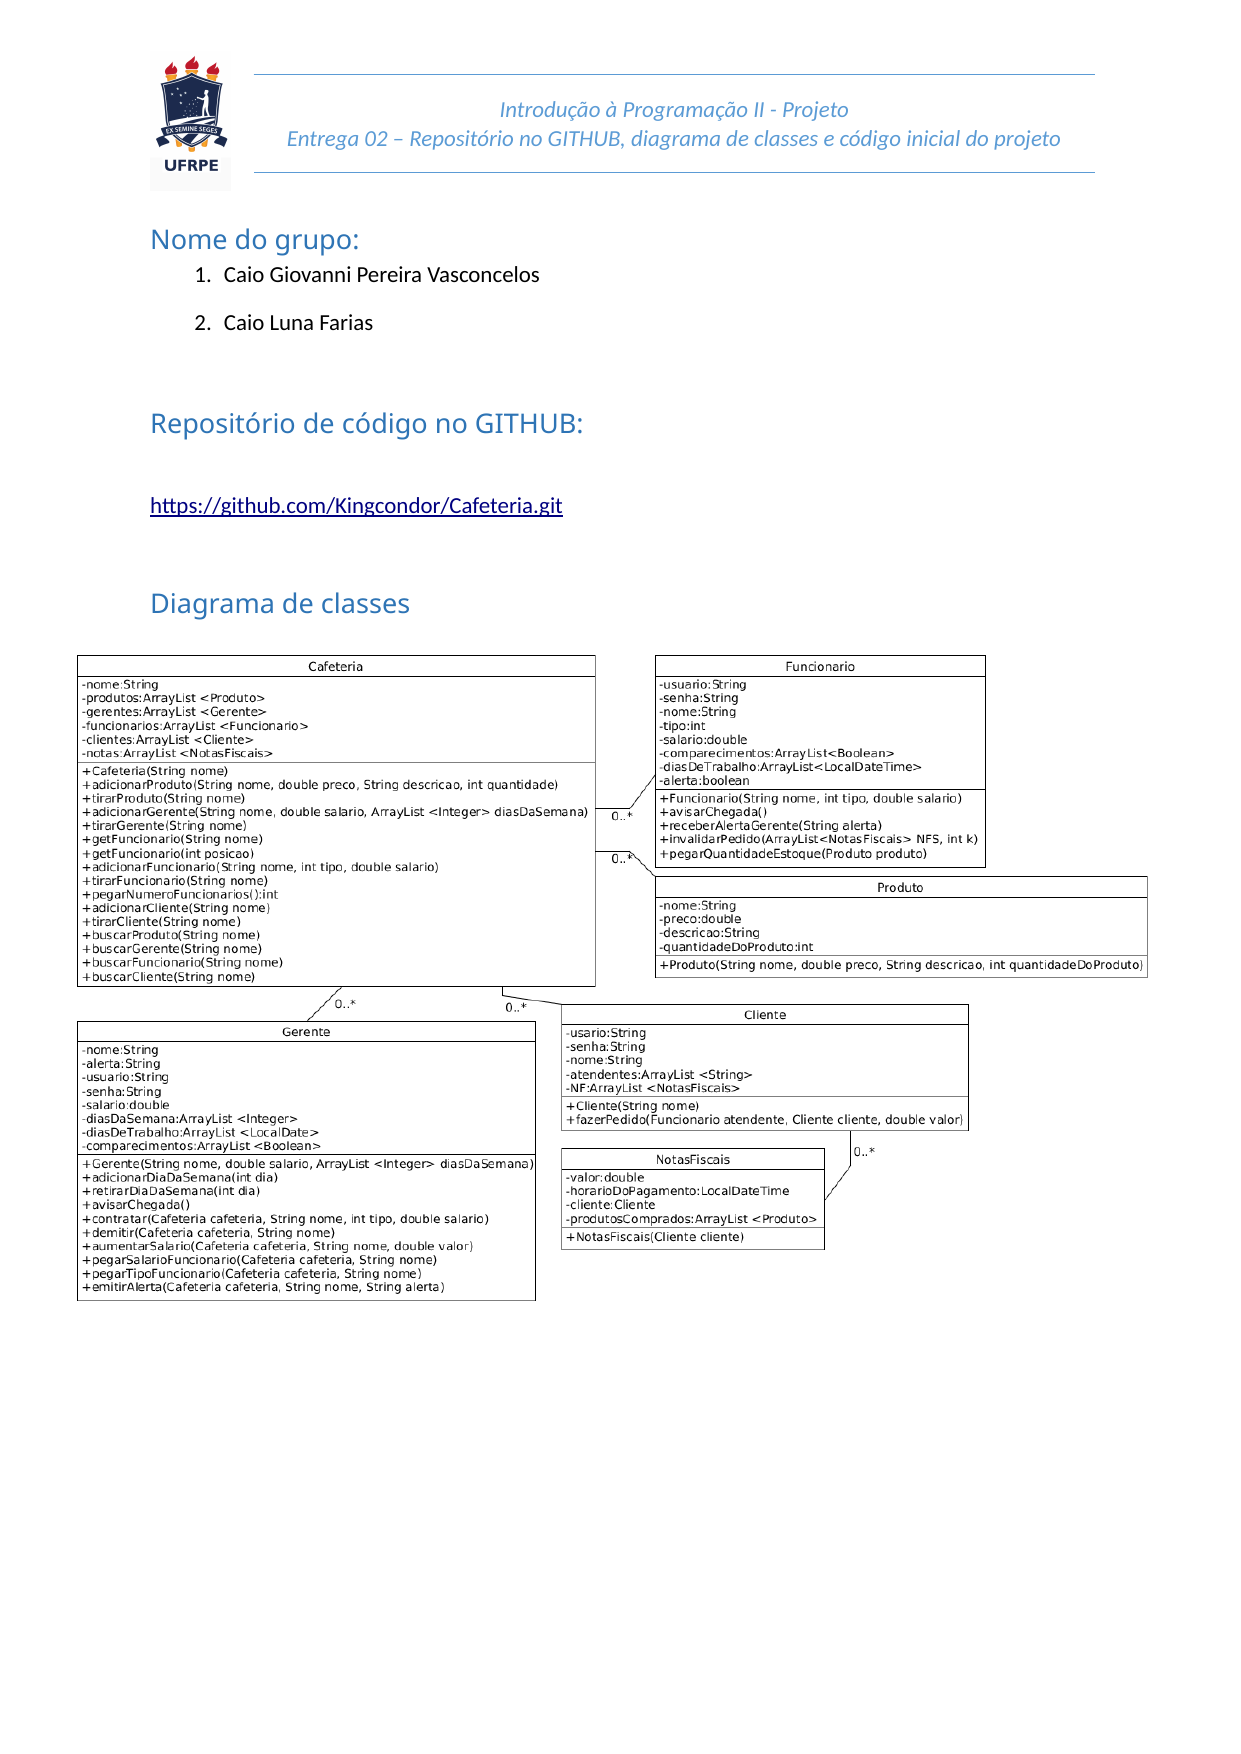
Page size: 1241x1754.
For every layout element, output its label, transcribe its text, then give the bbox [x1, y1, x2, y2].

text https://github.com/Kingcondor/Cafeteria.git [150, 491, 1090, 519]
subtitle Repositório de código no GITHUB: [150, 404, 1090, 441]
picture [150, 51, 231, 191]
picture [60, 638, 1164, 1318]
list Caio Luna Farias [194, 308, 1090, 336]
subtitle Diagrama de classes [150, 585, 1090, 622]
subtitle Nome do grupo: [150, 220, 1090, 257]
list Caio Giovanni Pereira Vasconcelos [194, 260, 1090, 288]
